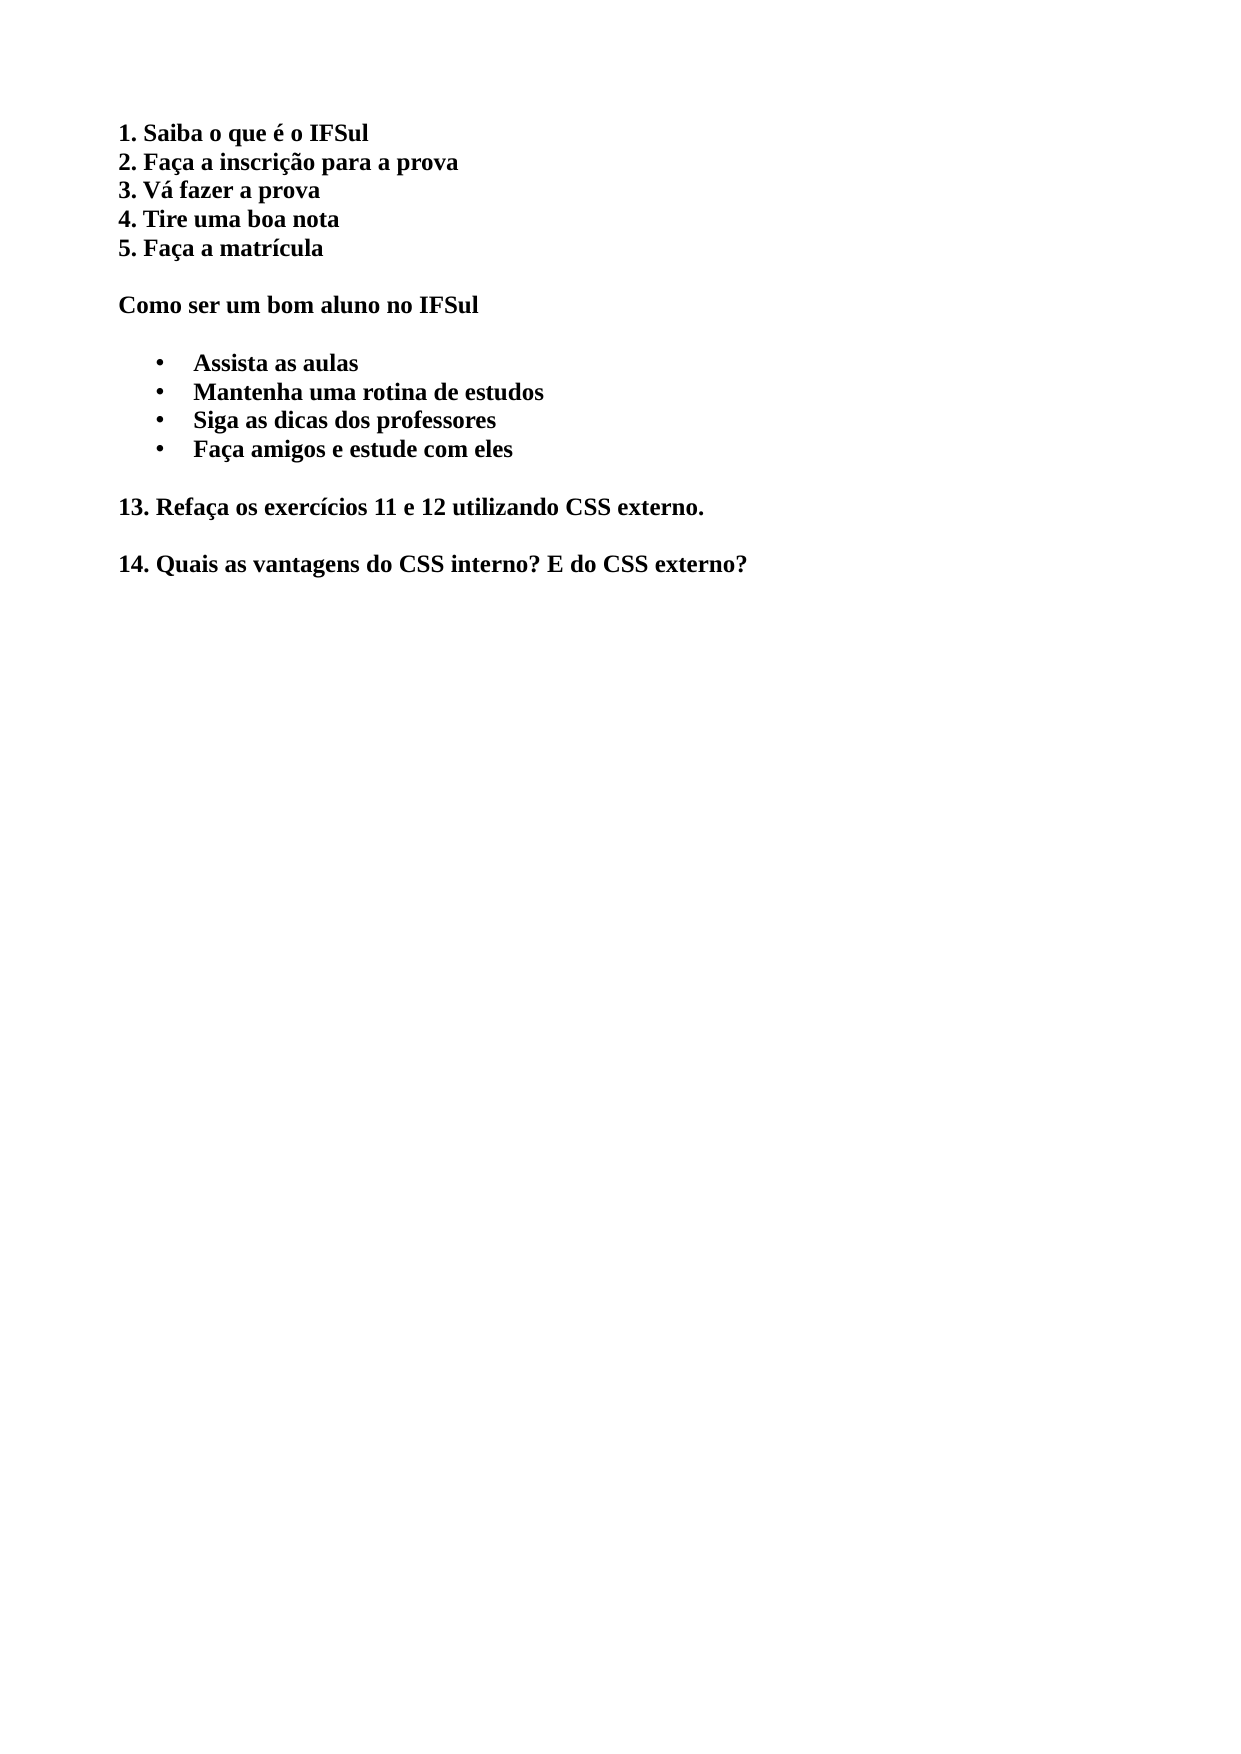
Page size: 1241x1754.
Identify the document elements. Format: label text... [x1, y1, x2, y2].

text 14. Quais as vantagens do CSS interno? E do CSS externo? [118, 549, 1122, 578]
text 5. Faça a matrícula [118, 233, 1122, 262]
text 2. Faça a inscrição para a prova [118, 147, 1122, 176]
list Faça amigos e estude com eles [156, 434, 1122, 463]
text 4. Tire uma boa nota [118, 204, 1122, 233]
text 3. Vá fazer a prova [118, 176, 1122, 204]
list Siga as dicas dos professores [156, 406, 1122, 434]
text 1. Saiba o que é o IFSul [118, 118, 1122, 147]
list Mantenha uma rotina de estudos [156, 377, 1122, 406]
list Assista as aulas [156, 348, 1122, 377]
text 13. Refaça os exercícios 11 e 12 utilizando CSS externo. [118, 492, 1122, 521]
text Como ser um bom aluno no IFSul [118, 291, 1122, 319]
